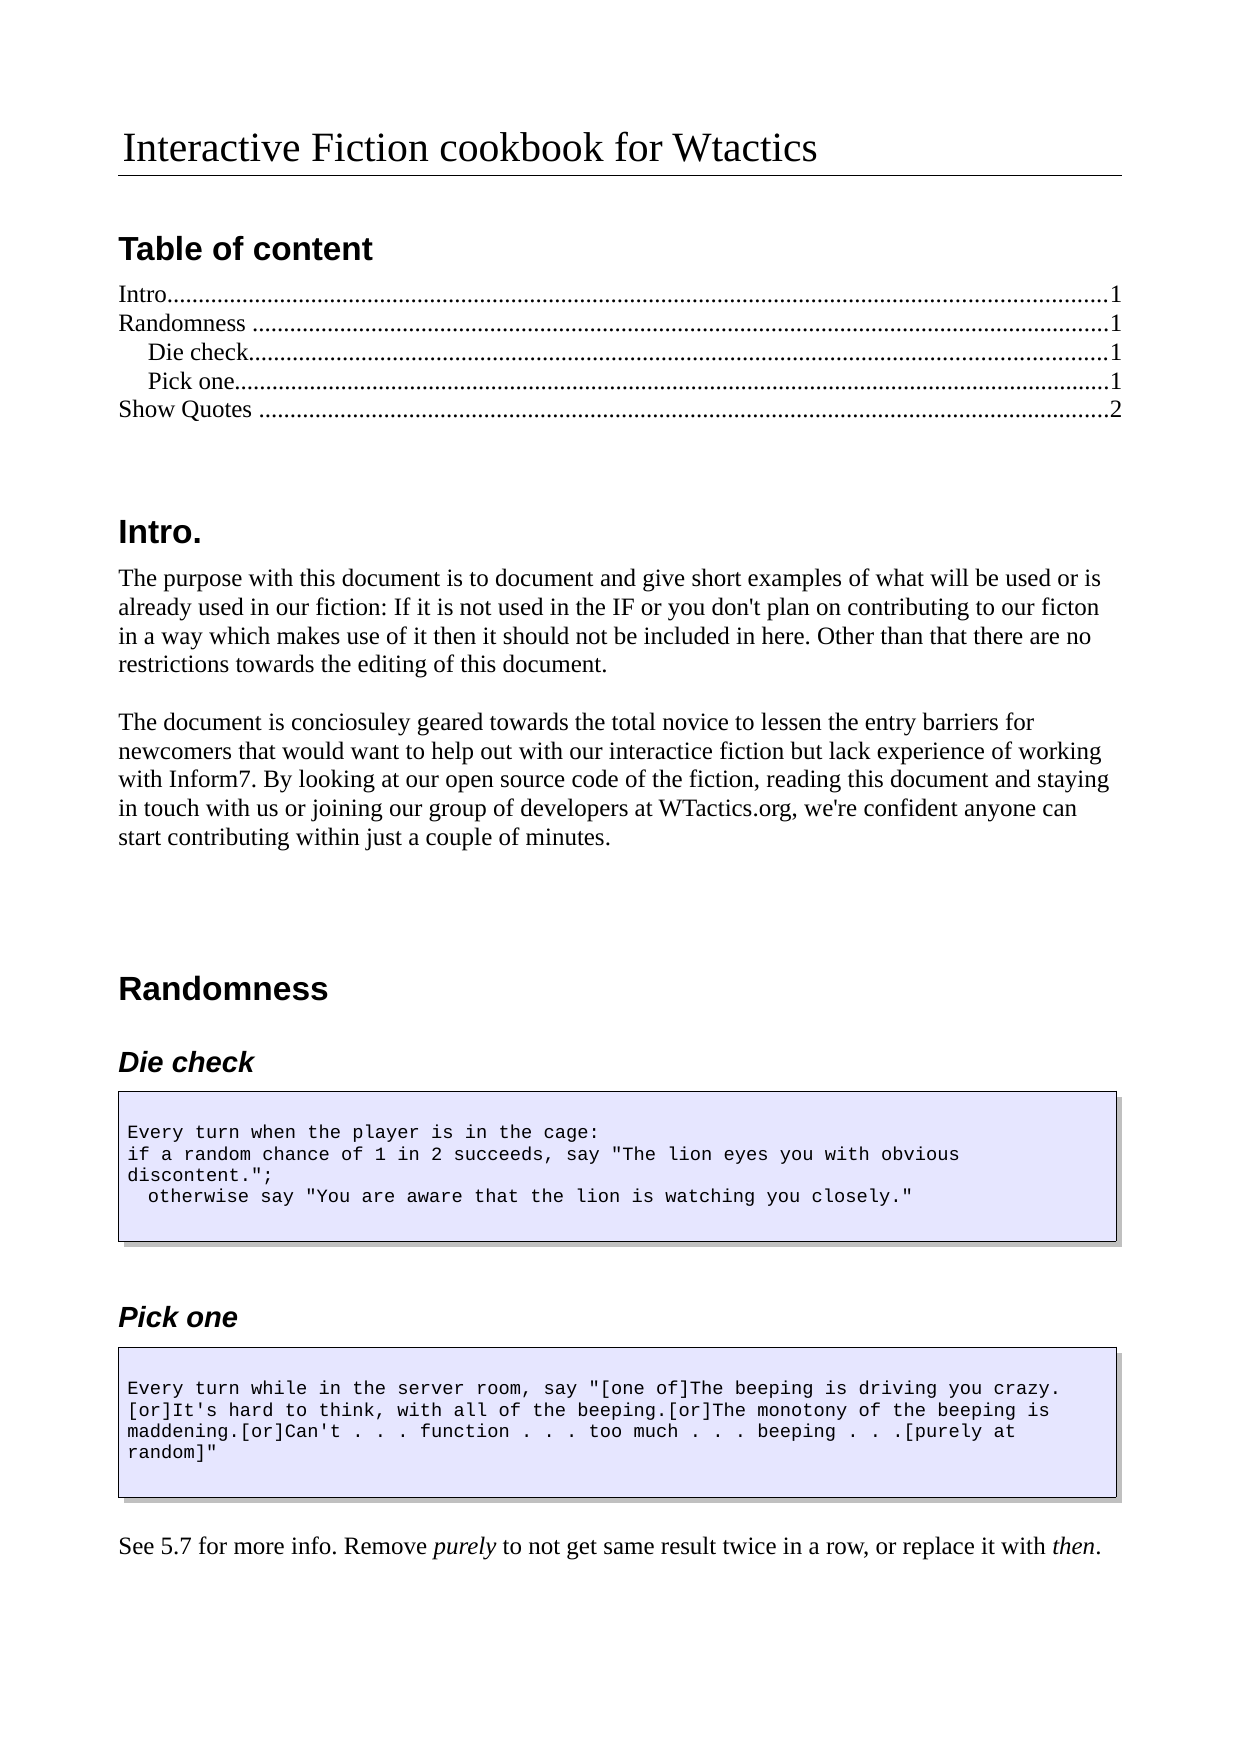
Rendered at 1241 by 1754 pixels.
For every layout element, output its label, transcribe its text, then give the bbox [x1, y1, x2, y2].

text Randomness 1 [118, 308, 1122, 337]
text Die check 1 [148, 337, 1122, 366]
text Pick one 1 [148, 366, 1122, 394]
text The document is conciosuley geared towards the total novice to lessen the entry barriers for newcomers that would want to help out with our interactice fiction but lack experience of working with Inform7. By looking at our open source code of the fiction, reading this document and staying in touch with us or joining our group of developers at WTactics.org, we're confident anyone can start contributing within just a couple of minutes. [118, 707, 1122, 851]
text Every turn while in the server room, say "[one of]The beeping is driving you crazy.[or]It's hard to think, with all of the beeping.[or]The monotony of the beeping is maddening.[or]Can't . . . function . . . too much . . . beeping . . .[purely at random]" [119, 1348, 1116, 1497]
text Interactive Fiction cookbook for Wtactics [118, 118, 1122, 175]
subtitle Randomness [118, 968, 1122, 1007]
text Show Quotes 2 [118, 394, 1122, 423]
text See 5.7 for more info. Remove purely to not get same result twice in a row, or replace it with then. [118, 1531, 1122, 1560]
text Every turn when the player is in the cage: [119, 1092, 1116, 1112]
text The purpose with this document is to document and give short examples of what will be used or is already used in our fiction: If it is not used in the IF or you don't plan on contributing to our ficton in a way which makes use of it then it should not be included in here. Other than that there are no restrictions towards the editing of this document. [118, 563, 1122, 678]
text otherwise say "You are aware that the lion is watching you closely." [119, 1154, 1116, 1241]
subtitle Die check [118, 1044, 1122, 1078]
text Intro. 1 [118, 279, 1122, 308]
text if a random chance of 1 in 2 succeeds, say "The lion eyes you with obvious discontent."; [119, 1112, 1116, 1154]
subtitle Intro. [118, 512, 1122, 551]
subtitle Pick one [118, 1301, 1122, 1334]
subtitle Table of content [118, 229, 1122, 267]
